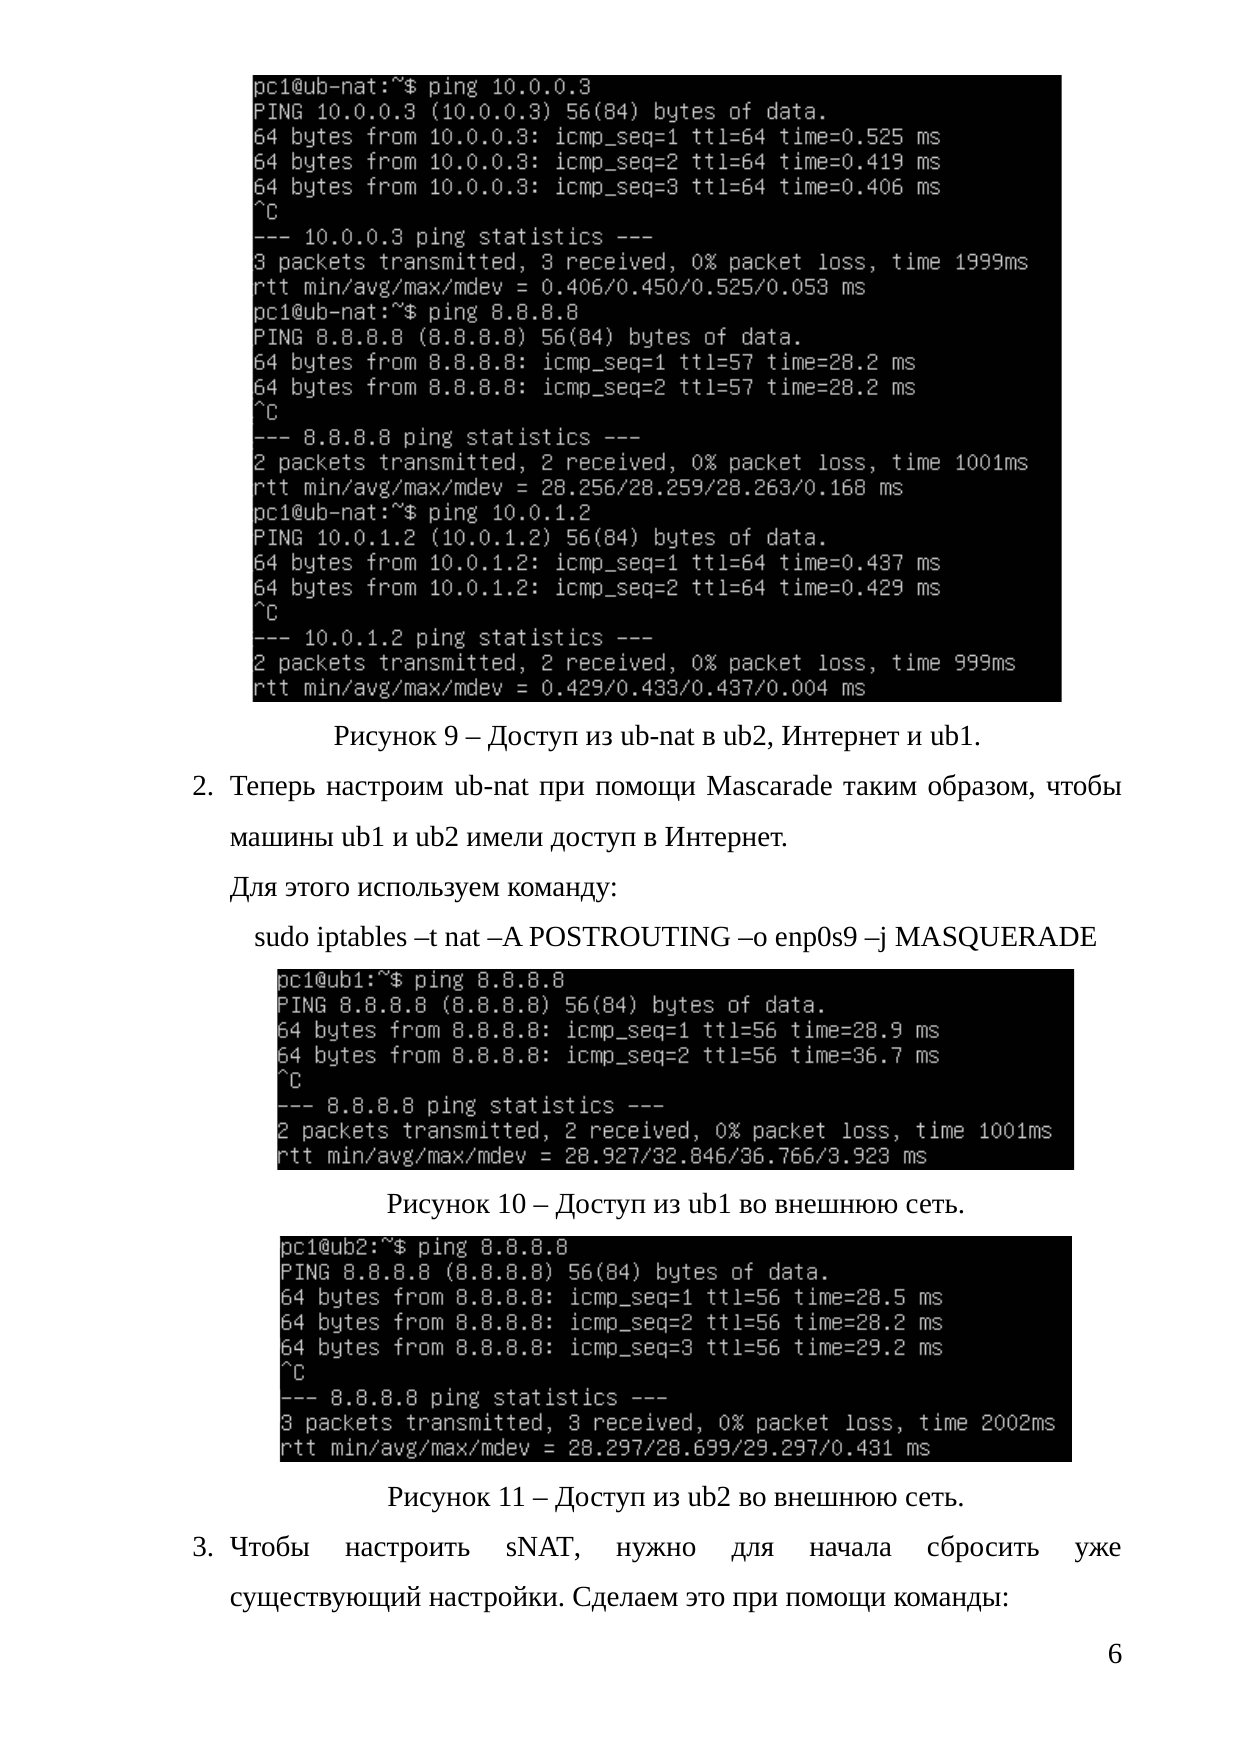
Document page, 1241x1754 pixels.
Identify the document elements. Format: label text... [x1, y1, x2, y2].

text Для этого используем команду: [229, 869, 1122, 903]
list Чтобы настроить sNAT, нужно для начала сбросить уже существующий настройки. Сделаем это при помощи команды: [192, 1529, 1122, 1613]
text sudo iptables –t nat –A POSTROUTING –o enp0s9 –j MASQUERADE [229, 919, 1122, 953]
list Теперь настроим ub-nat при помощи Mascarade таким образом, чтобы машины ub1 и ub2 имели доступ в Интернет. [192, 768, 1122, 852]
text Рисунок 9 – Доступ из ub-nat в ub2, Интернет и ub1. [118, 718, 1122, 752]
text Рисунок 10 – Доступ из ub1 во внешнюю сеть. [229, 1187, 1122, 1220]
text Рисунок 11 – Доступ из ub2 во внешнюю сеть. [229, 1479, 1122, 1512]
